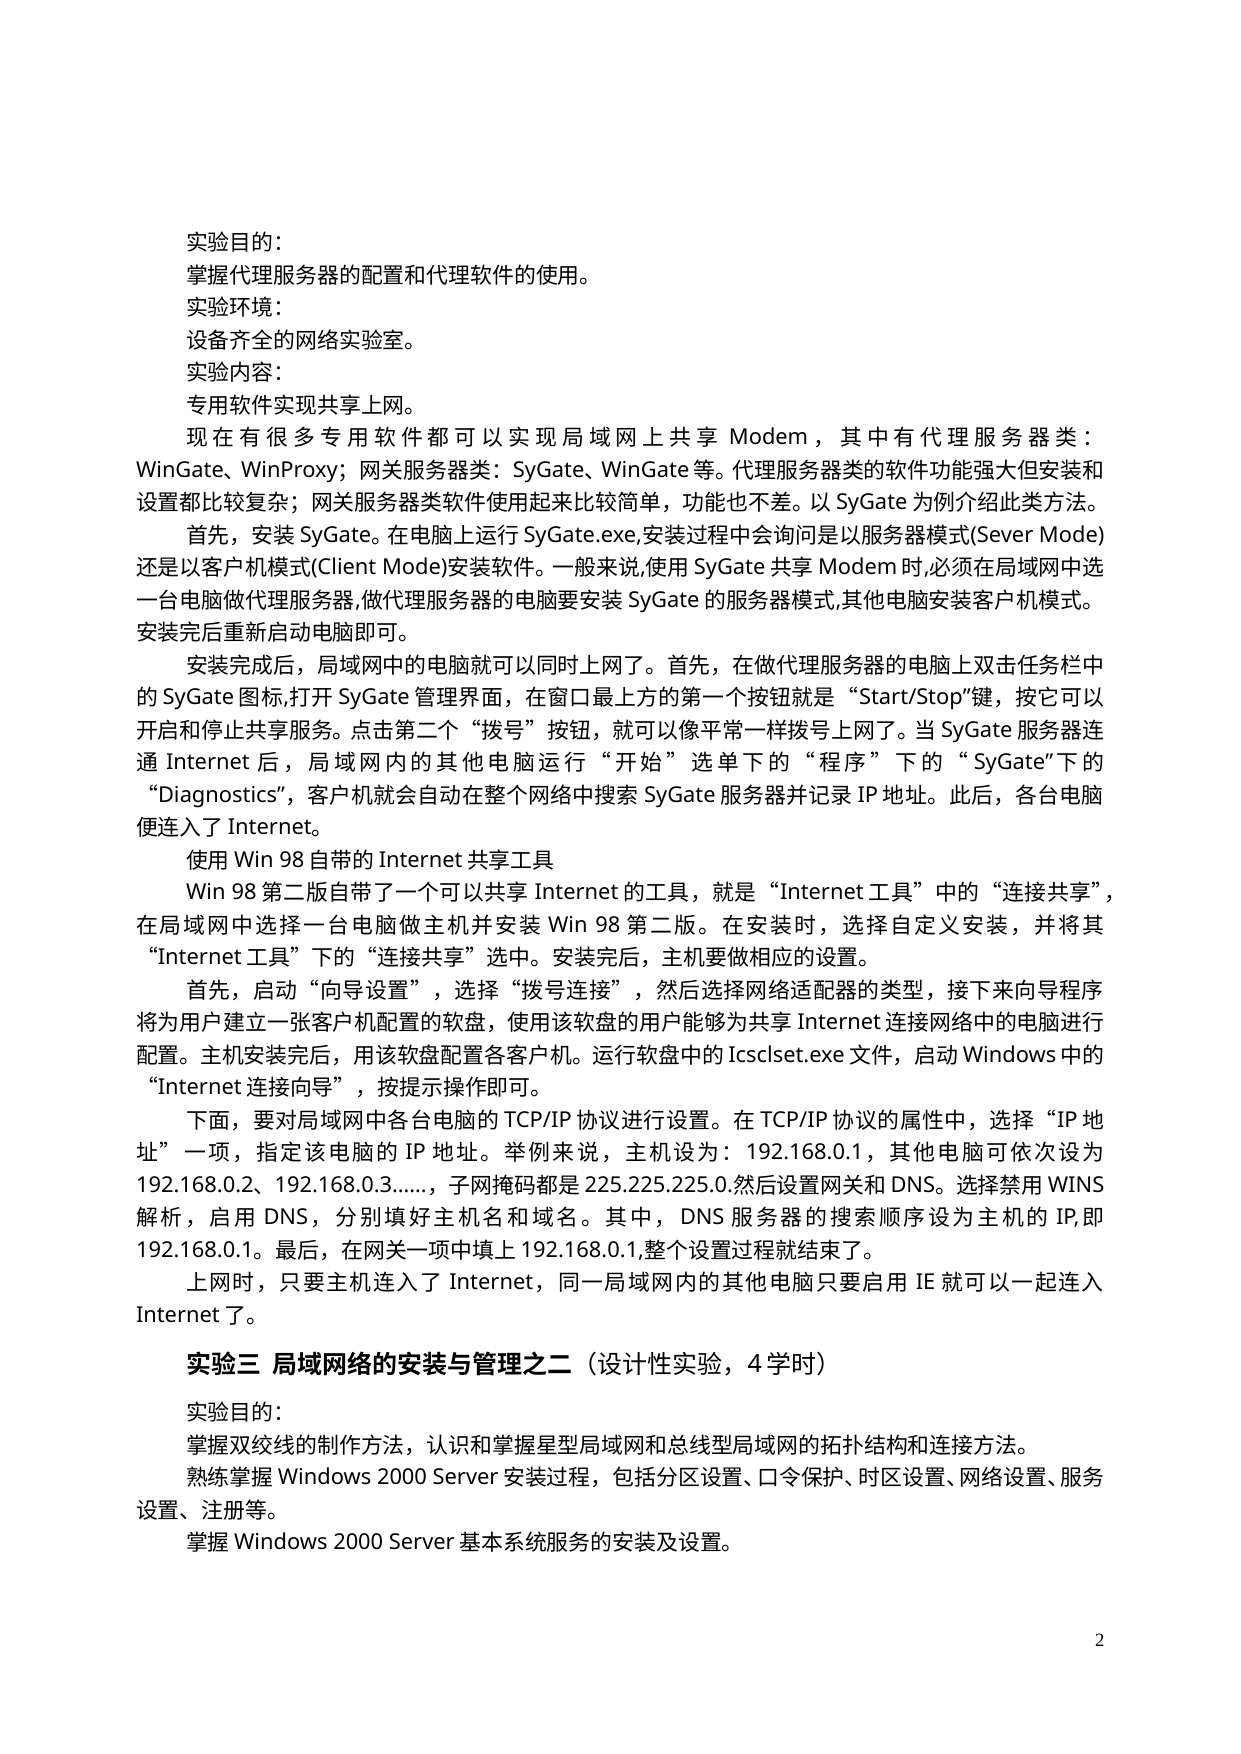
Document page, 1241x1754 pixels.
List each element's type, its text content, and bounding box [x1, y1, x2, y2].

text 实验三 局域网络的安装与管理之二（设计性实验，4学时） [136, 1324, 1104, 1389]
text 掌握代理服务器的配置和代理软件的使用。 [136, 252, 1104, 284]
text 专用软件实现共享上网。 [136, 382, 1104, 414]
text 实验目的： [136, 219, 1104, 252]
text 掌握双绞线的制作方法，认识和掌握星型局域网和总线型局域网的拓扑结构和连接方法。 [136, 1422, 1104, 1454]
text 首先，启动“向导设置”，选择“拨号连接”，然后选择网络适配器的类型，接下来向导程序将为用户建立一张客户机配置的软盘，使用该软盘的用户能够为共享Internet连接网络中的电脑进行配置。主机安装完后，用该软盘配置各客户机。运行软盘中的Icsclset.exe文件，启动Windows中的“Internet连接向导”，按提示操作即可。 [136, 967, 1104, 1097]
text 设备齐全的网络实验室。 [136, 317, 1104, 349]
text 熟练掌握Windows 2000 Server安装过程，包括分区设置、口令保护、时区设置、网络设置、服务设置、注册等。 [136, 1454, 1104, 1519]
text 掌握Windows 2000 Server基本系统服务的安装及设置。 [136, 1519, 1104, 1552]
text 现在有很多专用软件都可以实现局域网上共享Modem，其中有代理服务器类：WinGate、WinProxy；网关服务器类：SyGate、WinGate等。代理服务器类的软件功能强大但安装和设置都比较复杂；网关服务器类软件使用起来比较简单，功能也不差。以SyGate为例介绍此类方法。 [136, 414, 1104, 512]
text 下面，要对局域网中各台电脑的TCP/IP协议进行设置。在TCP/IP协议的属性中，选择“IP地址”一项，指定该电脑的IP地址。举例来说，主机设为：192.168.0.1，其他电脑可依次设为192.168.0.2、192.168.0.3……，子网掩码都是225.225.225.0.然后设置网关和DNS。选择禁用WINS解析，启用DNS，分别填好主机名和域名。其中，DNS服务器的搜索顺序设为主机的IP,即192.168.0.1。最后，在网关一项中填上192.168.0.1,整个设置过程就结束了。 [136, 1097, 1104, 1259]
text 实验内容： [136, 349, 1104, 382]
text 实验环境： [136, 284, 1104, 317]
text 安装完成后，局域网中的电脑就可以同时上网了。首先，在做代理服务器的电脑上双击任务栏中的SyGate图标,打开SyGate管理界面，在窗口最上方的第一个按钮就是“Start/Stop”键，按它可以开启和停止共享服务。点击第二个“拨号”按钮，就可以像平常一样拨号上网了。当SyGate服务器连通Internet后，局域网内的其他电脑运行“开始”选单下的“程序”下的“SyGate”下的“Diagnostics”，客户机就会自动在整个网络中搜索SyGate服务器并记录IP地址。此后，各台电脑便连入了Internet。 [136, 642, 1104, 837]
text 实验目的： [136, 1389, 1104, 1422]
text 上网时，只要主机连入了Internet，同一局域网内的其他电脑只要启用IE就可以一起连入Internet了。 [136, 1259, 1104, 1324]
text Win 98第二版自带了一个可以共享Internet的工具，就是“Internet工具”中的“连接共享”，在局域网中选择一台电脑做主机并安装Win 98第二版。在安装时，选择自定义安装，并将其“Internet工具”下的“连接共享”选中。安装完后，主机要做相应的设置。 [136, 869, 1104, 967]
text 首先，安装SyGate。在电脑上运行SyGate.exe,安装过程中会询问是以服务器模式(Sever Mode)还是以客户机模式(Client Mode)安装软件。一般来说,使用SyGate共享Modem时,必须在局域网中选一台电脑做代理服务器,做代理服务器的电脑要安装SyGate的服务器模式,其他电脑安装客户机模式。安装完后重新启动电脑即可。 [136, 512, 1104, 642]
text 使用Win 98自带的Internet共享工具 [136, 837, 1104, 869]
